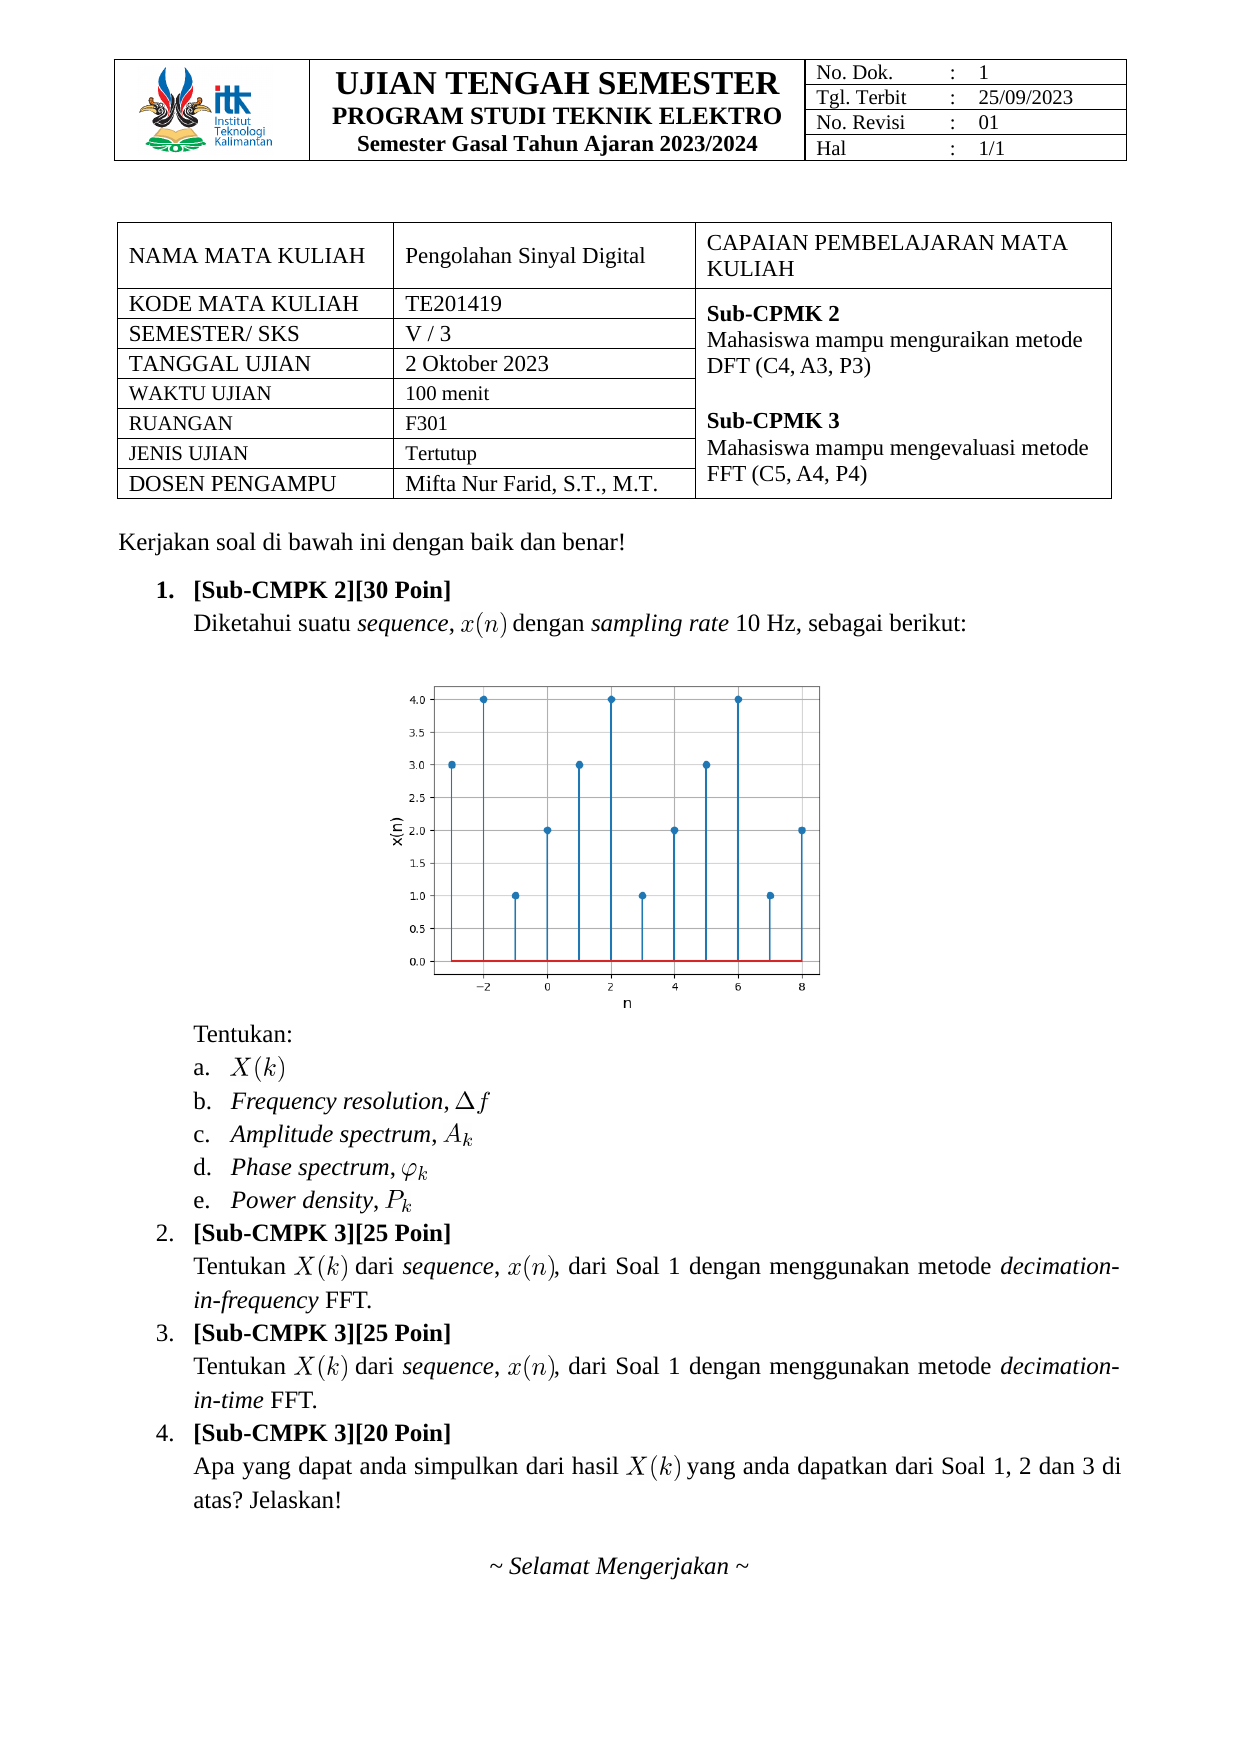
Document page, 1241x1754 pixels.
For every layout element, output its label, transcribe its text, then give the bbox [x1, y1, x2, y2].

picture [508, 1355, 554, 1381]
list Apa yang dapat anda simpulkan dari hasil yang anda dapatkan dari Soal 1, 2 dan 3 di atas? Jelaskan! [156, 1451, 1122, 1513]
list Tentukan: [156, 642, 1122, 1047]
text ~ Selamat Mengerjakan ~ [118, 1551, 1122, 1579]
table_header NAMA MATA KULIAH [118, 223, 393, 288]
table_cell 100 menit [394, 379, 695, 408]
list Frequency resolution, [193, 1086, 1122, 1114]
picture [508, 1255, 554, 1281]
table_cell F301 [394, 409, 695, 438]
picture [385, 1190, 411, 1212]
list Tentukan dari sequence, , dari Soal 1 dengan menggunakan metode decimation-in-time FFT. [156, 1351, 1122, 1413]
picture [455, 1091, 490, 1114]
table_header Pengolahan Sinyal Digital [394, 223, 695, 288]
list Phase spectrum, [193, 1152, 1122, 1181]
table_cell V / 3 [394, 319, 695, 348]
table_header CAPAIAN PEMBELAJARAN MATA KULIAH [696, 223, 1111, 288]
table_cell JENIS UJIAN [118, 439, 393, 468]
table_cell RUANGAN [118, 409, 393, 438]
picture [402, 1163, 427, 1181]
list Tentukan dari sequence, , dari Soal 1 dengan menggunakan metode decimation-in-frequency FFT. [156, 1251, 1122, 1313]
text Kerjakan soal di bawah ini dengan baik dan benar! [118, 527, 1122, 556]
table_cell DOSEN PENGAMPU [118, 469, 393, 498]
picture [230, 1056, 284, 1082]
picture [461, 612, 506, 638]
table_cell TE201419 [394, 289, 695, 318]
picture [137, 65, 275, 155]
list [Sub-CMPK 2][30 Poin] [156, 575, 1122, 604]
picture [294, 1355, 347, 1381]
table_cell Sub-CPMK 2 Mahasiswa mampu menguraikan metode DFT (C4, A3, P3) Sub-CPMK 3 Mahasiswa mampu mengevaluasi metode FFT (C5, A4, P4) [696, 289, 1111, 498]
list [Sub-CMPK 3][20 Poin] [156, 1418, 1122, 1447]
picture [626, 1455, 680, 1481]
picture [443, 1123, 472, 1146]
list [Sub-CMPK 3][25 Poin] [156, 1218, 1122, 1247]
table_cell Tertutup [394, 439, 695, 468]
list Amplitude spectrum, [193, 1119, 1122, 1147]
table_cell 2 Oktober 2023 [394, 349, 695, 378]
list Diketahui suatu sequence, dengan sampling rate 10 Hz, sebagai berikut: [156, 608, 1122, 638]
picture [294, 1255, 347, 1281]
table_cell TANGGAL UJIAN [118, 349, 393, 378]
table_cell KODE MATA KULIAH [118, 289, 393, 318]
list Power density, [193, 1185, 1122, 1213]
table_cell WAKTU UJIAN [118, 379, 393, 408]
table_cell SEMESTER/ SKS [118, 319, 393, 348]
table_cell Mifta Nur Farid, S.T., M.T. [394, 469, 695, 498]
picture [371, 642, 869, 1015]
list [Sub-CMPK 3][25 Poin] [156, 1318, 1122, 1347]
